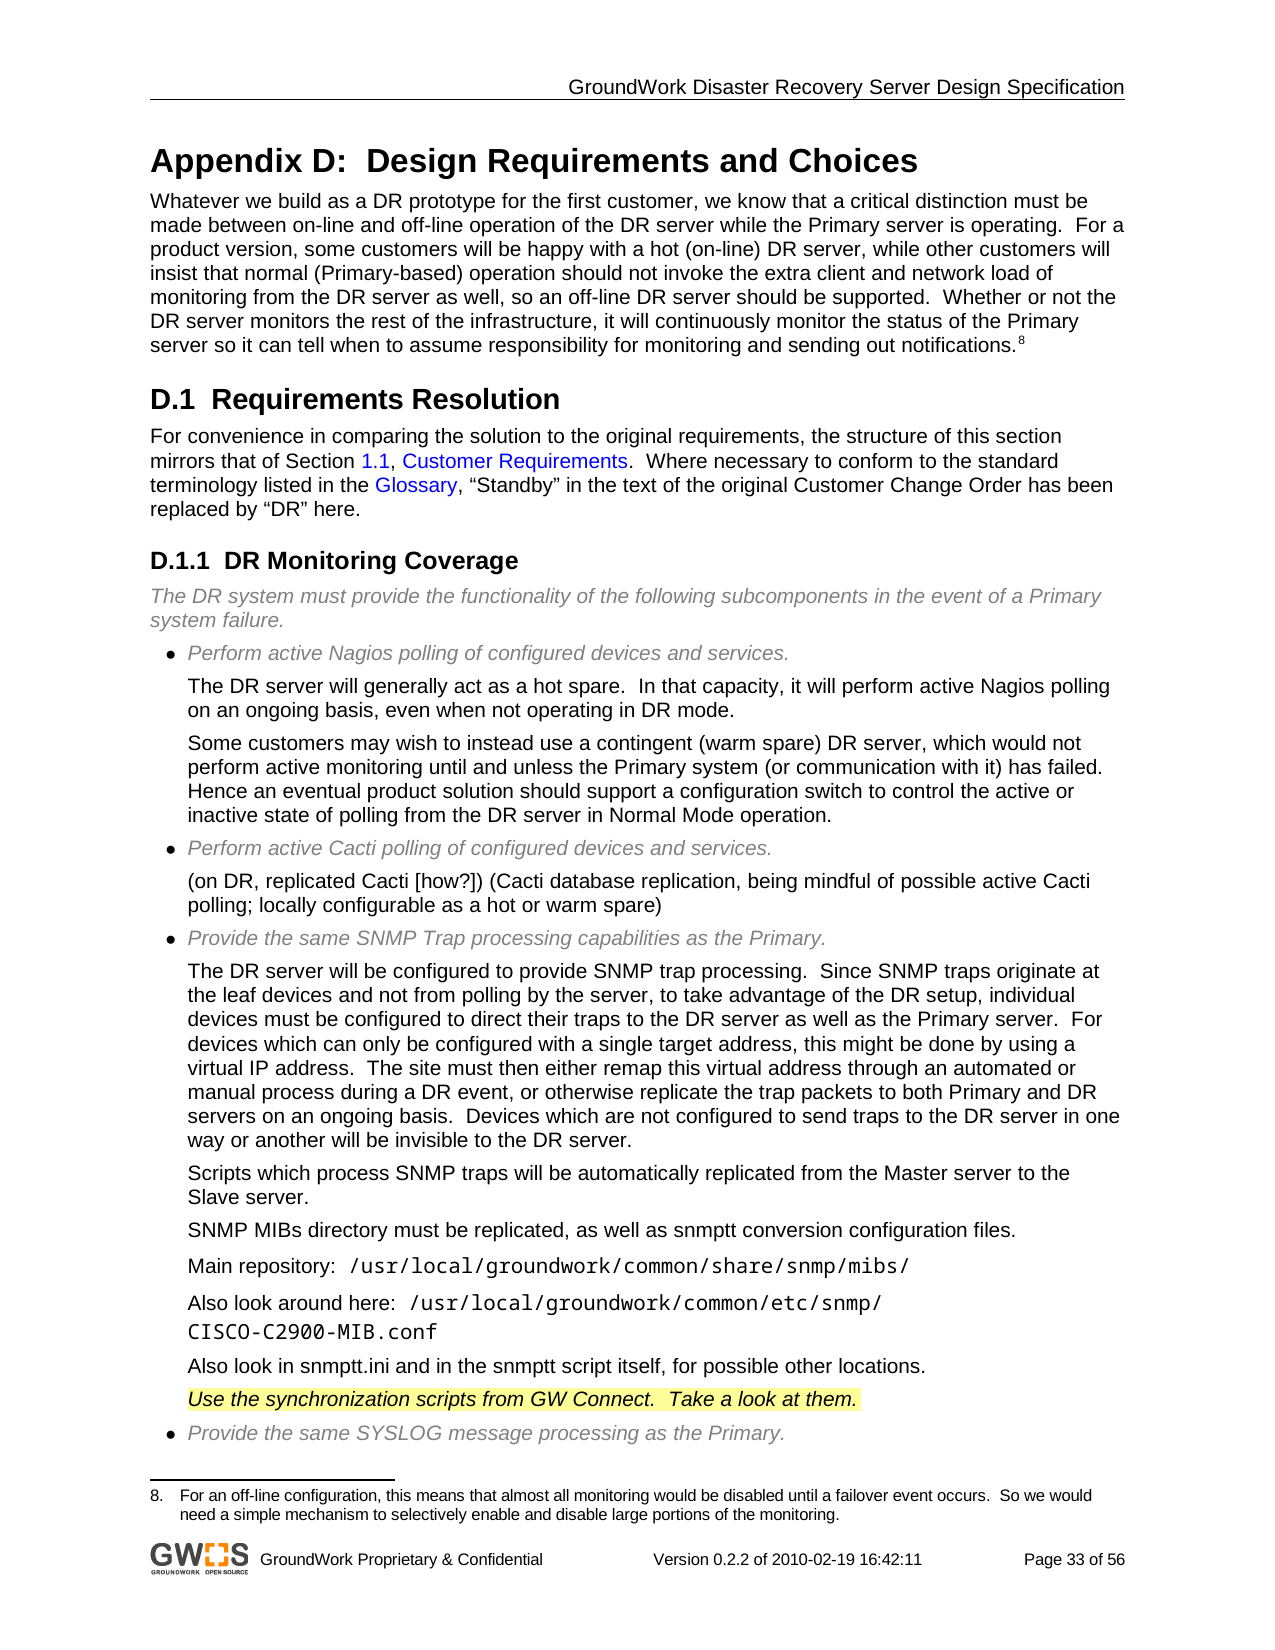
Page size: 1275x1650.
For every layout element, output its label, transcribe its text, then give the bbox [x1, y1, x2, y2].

subtitle Requirements Resolution [150, 382, 1125, 416]
text The DR system must provide the functionality of the following subcomponents in the event of a Primary system failure. [150, 584, 1125, 632]
text The DR server will be configured to provide SNMP trap processing. Since SNMP traps originate at the leaf devices and not from polling by the server, to take advantage of the DR setup, individual devices must be configured to direct their traps to the DR server as well as the Primary server. For devices which can only be configured with a single target address, this might be done by using a virtual IP address. The site must then either remap this virtual address through an automated or manual process during a DR event, or otherwise replicate the trap packets to both Primary and DR servers on an ongoing basis. Devices which are not configured to send traps to the DR server in one way or another will be invisible to the DR server. [187, 959, 1125, 1152]
text Main repository: /usr/local/groundwork/common/share/snmp/mibs/ [187, 1251, 1125, 1279]
text Some customers may wish to instead use a contingent (warm spare) DR server, which would not perform active monitoring until and unless the Primary system (or communication with it) has failed. Hence an eventual product solution should support a configuration switch to control the active or inactive state of polling from the DR server in Normal Mode operation. [187, 731, 1125, 827]
text Also look in snmptt.ini and in the snmptt script itself, for possible other locations. [187, 1354, 1125, 1378]
text Scripts which process SNMP traps will be automatically replicated from the Master server to the Slave server. [187, 1161, 1125, 1209]
text For an off-line configuration, this means that almost all monitoring would be disabled until a failover event occurs. So we would need a simple mechanism to selectively enable and disable large portions of the monitoring. [150, 1486, 1125, 1524]
subtitle DR Monitoring Coverage [150, 546, 1125, 575]
text (on DR, replicated Cacti [how?]) (Cacti database replication, being mindful of possible active Cacti polling; locally configurable as a hot or warm spare) [187, 869, 1125, 917]
list Provide the same SNMP Trap processing capabilities as the Primary. [165, 926, 1125, 950]
list Perform active Nagios polling of configured devices and services. [165, 641, 1125, 665]
list Perform active Cacti polling of configured devices and services. [165, 836, 1125, 860]
text The DR server will generally act as a hot spare. In that capacity, it will perform active Nagios polling on an ongoing basis, even when not operating in DR mode. [187, 674, 1125, 722]
text SNMP MIBs directory must be replicated, as well as snmptt conversion configuration files. [187, 1218, 1125, 1242]
list Provide the same SYSLOG message processing as the Primary. [165, 1420, 1125, 1444]
text For convenience in comparing the solution to the original requirements, the structure of this section mirrors that of Section 1.1, Customer Requirements. Where necessary to conform to the standard terminology listed in the Glossary, “Standby” in the text of the original Customer Change Order has been replaced by “DR” here. [150, 424, 1125, 521]
text Also look around here: /usr/local/groundwork/common/etc/snmp/​CISCO‑C2900‑MIB.conf [187, 1288, 1125, 1345]
picture [150, 1543, 248, 1575]
subtitle Design Requirements and Choices [150, 141, 1125, 179]
text Whatever we build as a DR prototype for the first customer, we know that a critical distinction must be made between on-line and off-line operation of the DR server while the Primary server is operating. For a product version, some customers will be happy with a hot (on-line) DR server, while other customers will insist that normal (Primary-based) operation should not invoke the extra client and network load of monitoring from the DR server as well, so an off-line DR server should be supported. Whether or not the DR server monitors the rest of the infrastructure, it will continuously monitor the status of the Primary server so it can tell when to assume responsibility for monitoring and sending out notifications. [150, 188, 1125, 357]
text Use the synchronization scripts from GW Connect. Take a look at them. [187, 1387, 1125, 1411]
